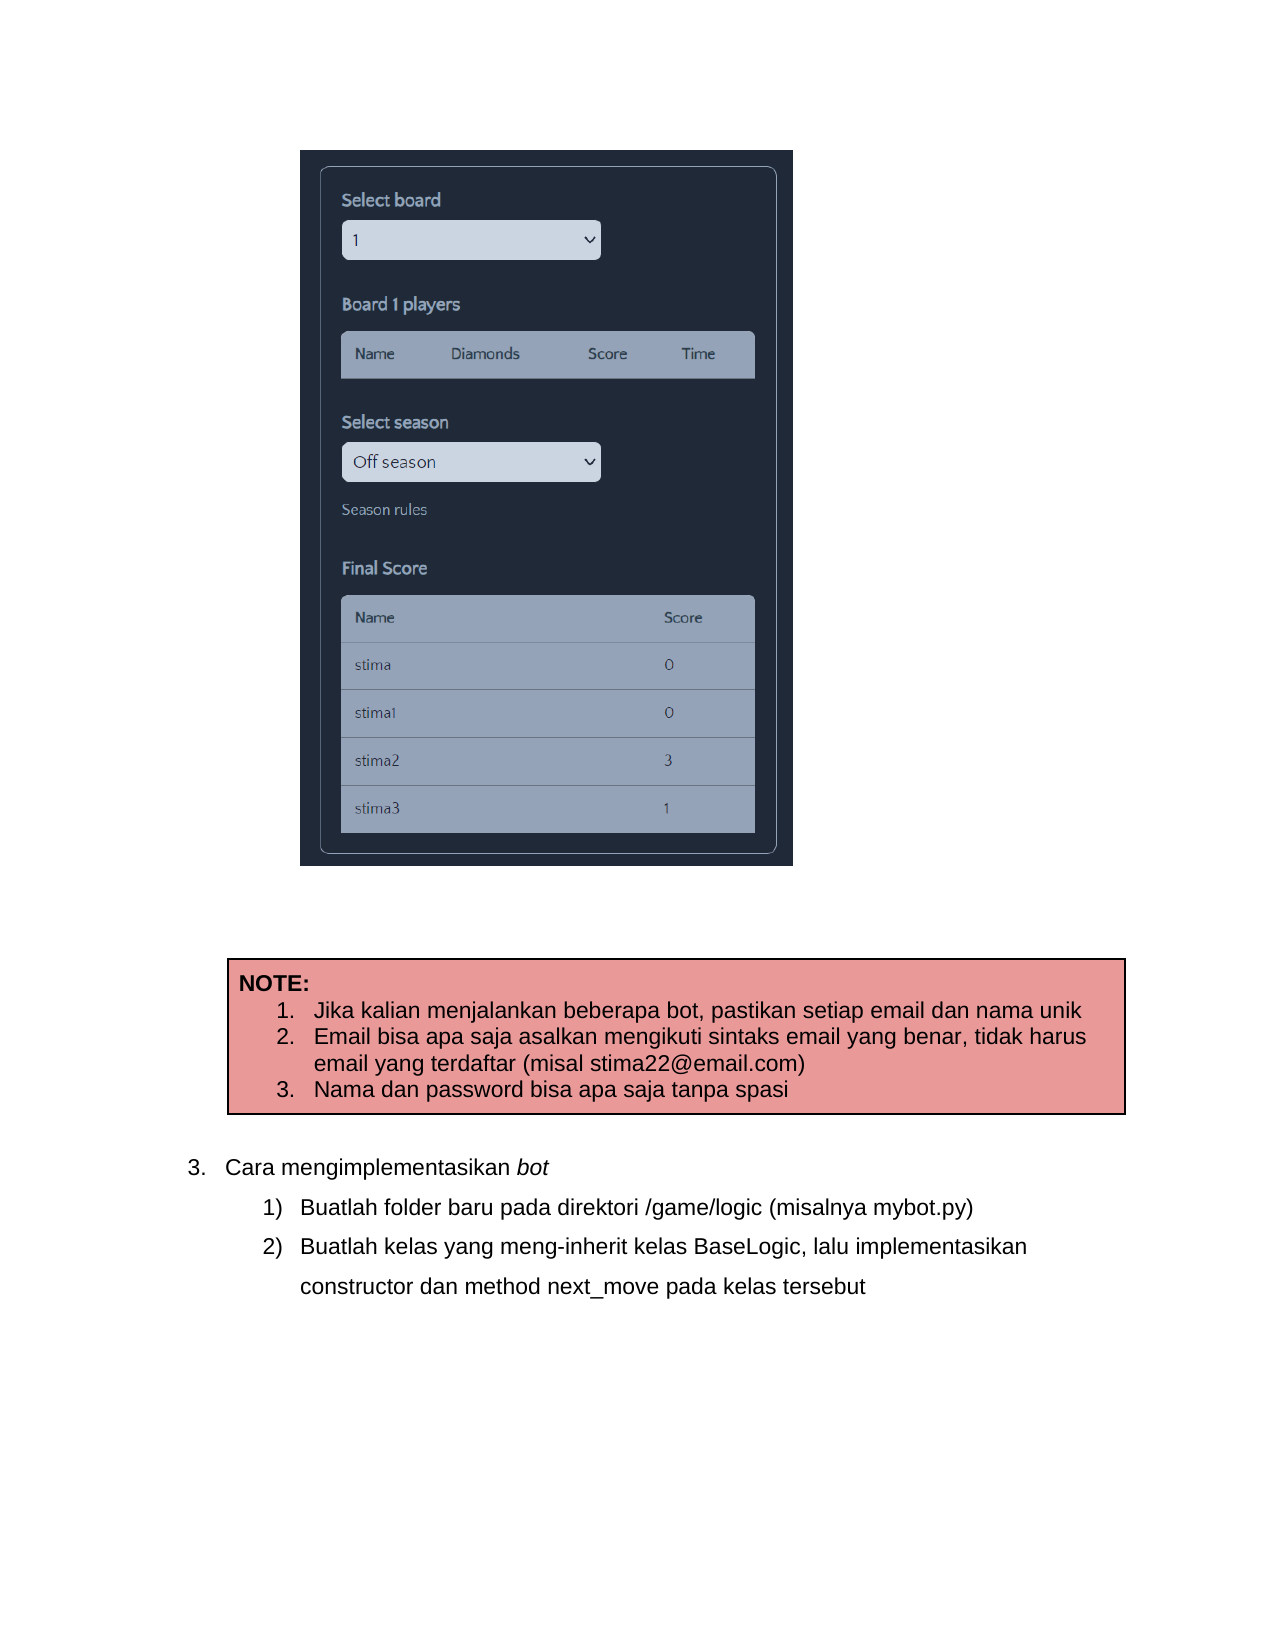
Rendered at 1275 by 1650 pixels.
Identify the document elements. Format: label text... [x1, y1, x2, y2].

list Buatlah folder baru pada direktori /game/logic (misalnya mybot.py) [262, 1194, 1125, 1220]
list Buatlah kelas yang meng-inherit kelas BaseLogic, lalu implementasikan constructor dan method next_move pada kelas tersebut [262, 1233, 1125, 1299]
list Cara mengimplementasikan bot [187, 1154, 1125, 1181]
table_header NOTE: Jika kalian menjalankan beberapa bot, pastikan setiap email dan nama unik Email bisa apa saja asalkan mengikuti sintaks email yang benar, tidak harus email yang terdaftar (misal stima22@email.com) Nama dan password bisa apa saja tanpa spasi [229, 960, 1124, 1113]
picture [300, 150, 793, 866]
